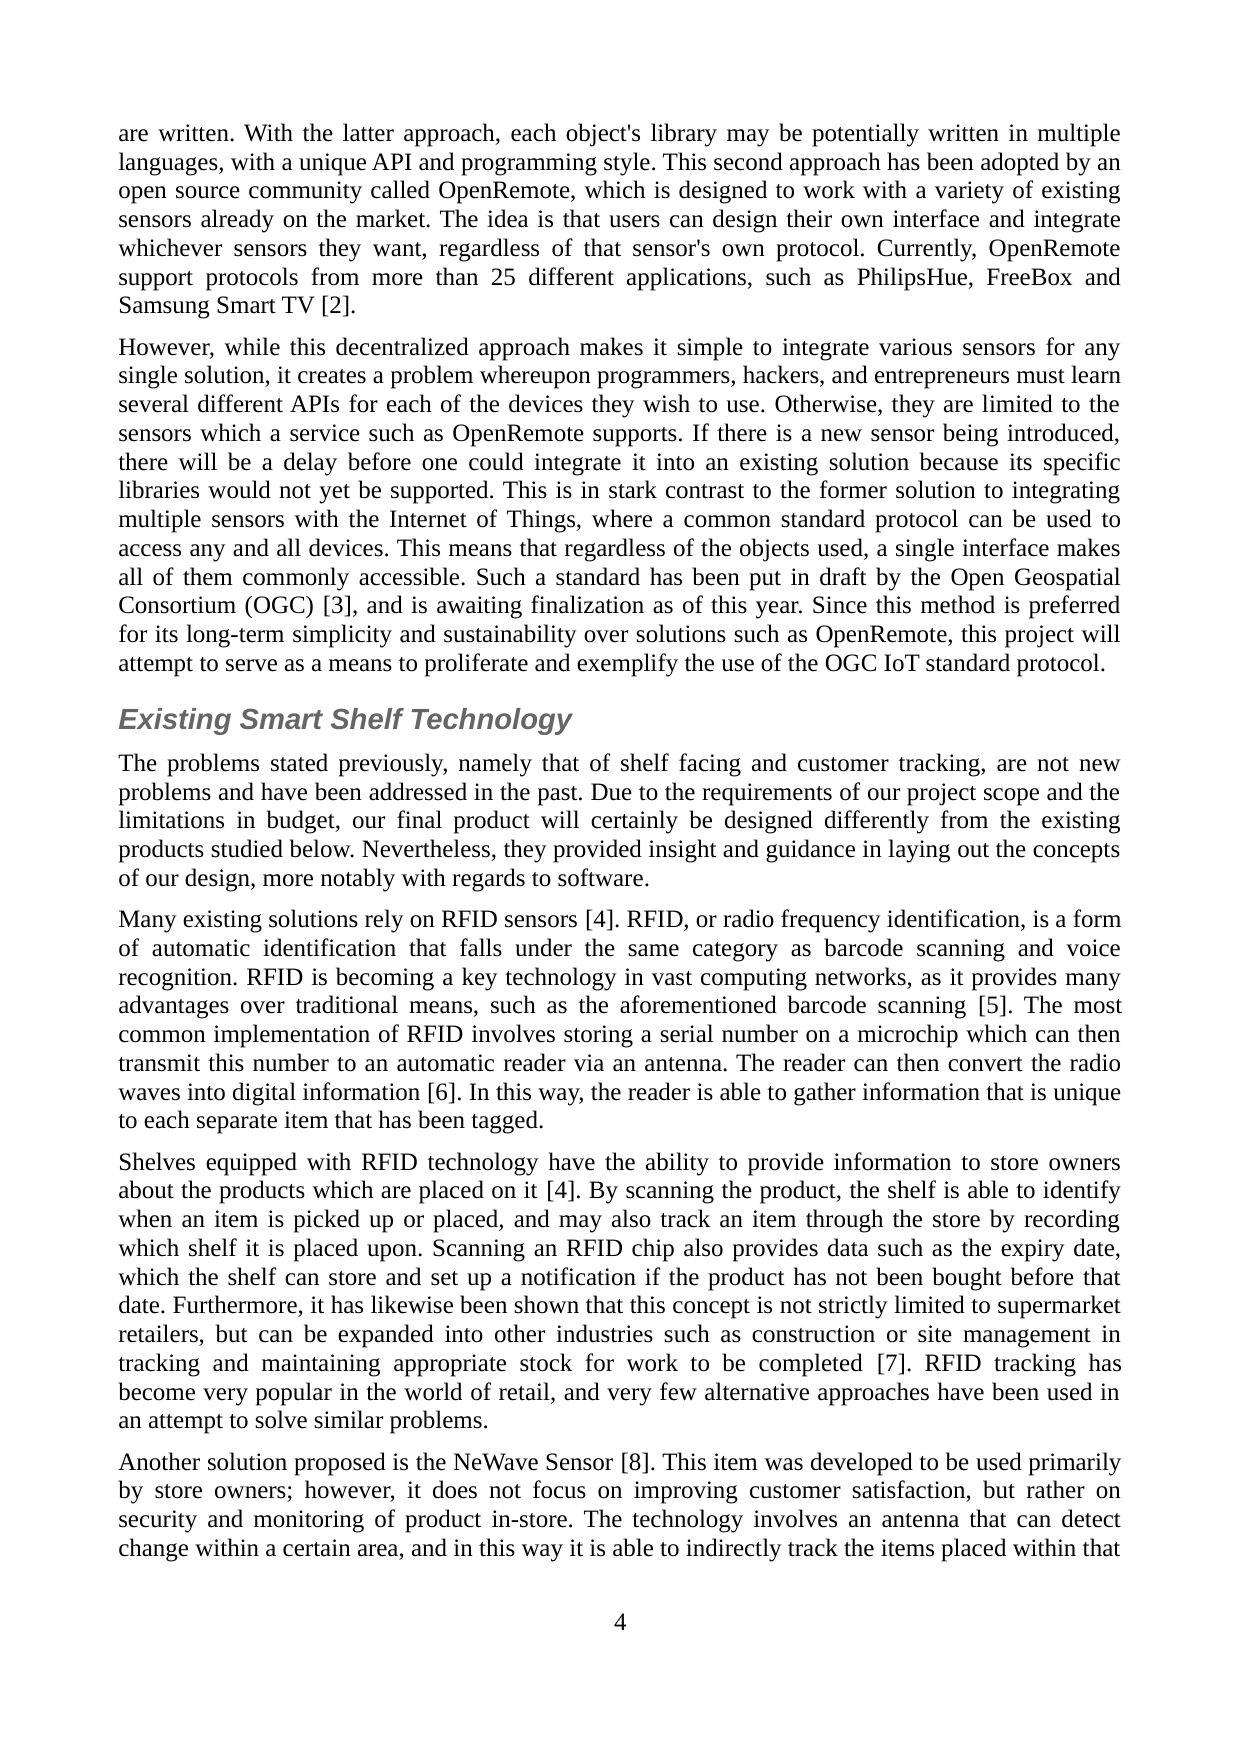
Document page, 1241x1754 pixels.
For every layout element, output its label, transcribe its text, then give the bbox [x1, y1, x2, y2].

text are written. With the latter approach, each object's library may be potentially written in multiple languages, with a unique API and programming style. This second approach has been adopted by an open source community called OpenRemote, which is designed to work with a variety of existing sensors already on the market. The idea is that users can design their own interface and integrate whichever sensors they want, regardless of that sensor's own protocol. Currently, OpenRemote support protocols from more than 25 different applications, such as PhilipsHue, FreeBox and Samsung Smart TV [2]. [118, 118, 1122, 319]
text However, while this decentralized approach makes it simple to integrate various sensors for any single solution, it creates a problem whereupon programmers, hackers, and entrepreneurs must learn several different APIs for each of the devices they wish to use. Otherwise, they are limited to the sensors which a service such as OpenRemote supports. If there is a new sensor being introduced, there will be a delay before one could integrate it into an existing solution because its specific libraries would not yet be supported. This is in stark contrast to the former solution to integrating multiple sensors with the Internet of Things, where a common standard protocol can be used to access any and all devices. This means that regardless of the objects used, a single interface makes all of them commonly accessible. Such a standard has been put in draft by the Open Geospatial Consortium (OGC) [3], and is awaiting finalization as of this year. Since this method is preferred for its long-term simplicity and sustainability over solutions such as OpenRemote, this project will attempt to serve as a means to proliferate and exemplify the use of the OGC IoT standard protocol. [118, 332, 1122, 677]
subtitle Existing Smart Shelf Technology [118, 702, 1122, 735]
text The problems stated previously, namely that of shelf facing and customer tracking, are not new problems and have been addressed in the past. Due to the requirements of our project scope and the limitations in budget, our final product will certainly be designed differently from the existing products studied below. Nevertheless, they provided insight and guidance in laying out the concepts of our design, more notably with regards to software. [118, 748, 1122, 892]
text Another solution proposed is the NeWave Sensor [8]. This item was developed to be used primarily by store owners; however, it does not focus on improving customer satisfaction, but rather on security and monitoring of product in-store. The technology involves an antenna that can detect change within a certain area, and in this way it is able to indirectly track the items placed within that [118, 1447, 1122, 1562]
text Shelves equipped with RFID technology have the ability to provide information to store owners about the products which are placed on it [4]. By scanning the product, the shelf is able to identify when an item is picked up or placed, and may also track an item through the store by recording which shelf it is placed upon. Scanning an RFID chip also provides data such as the expiry date, which the shelf can store and set up a notification if the product has not been bought before that date. Furthermore, it has likewise been shown that this concept is not strictly limited to supermarket retailers, but can be expanded into other industries such as construction or site management in tracking and maintaining appropriate stock for work to be completed [7]. RFID tracking has become very popular in the world of retail, and very few alternative approaches have been used in an attempt to solve similar problems. [118, 1147, 1122, 1434]
text Many existing solutions rely on RFID sensors [4]. RFID, or radio frequency identification, is a form of automatic identification that falls under the same category as barcode scanning and voice recognition. RFID is becoming a key technology in vast computing networks, as it provides many advantages over traditional means, such as the aforementioned barcode scanning [5]. The most common implementation of RFID involves storing a serial number on a microchip which can then transmit this number to an automatic reader via an antenna. The reader can then convert the radio waves into digital information [6]. In this way, the reader is able to gather information that is unique to each separate item that has been tagged. [118, 904, 1122, 1134]
